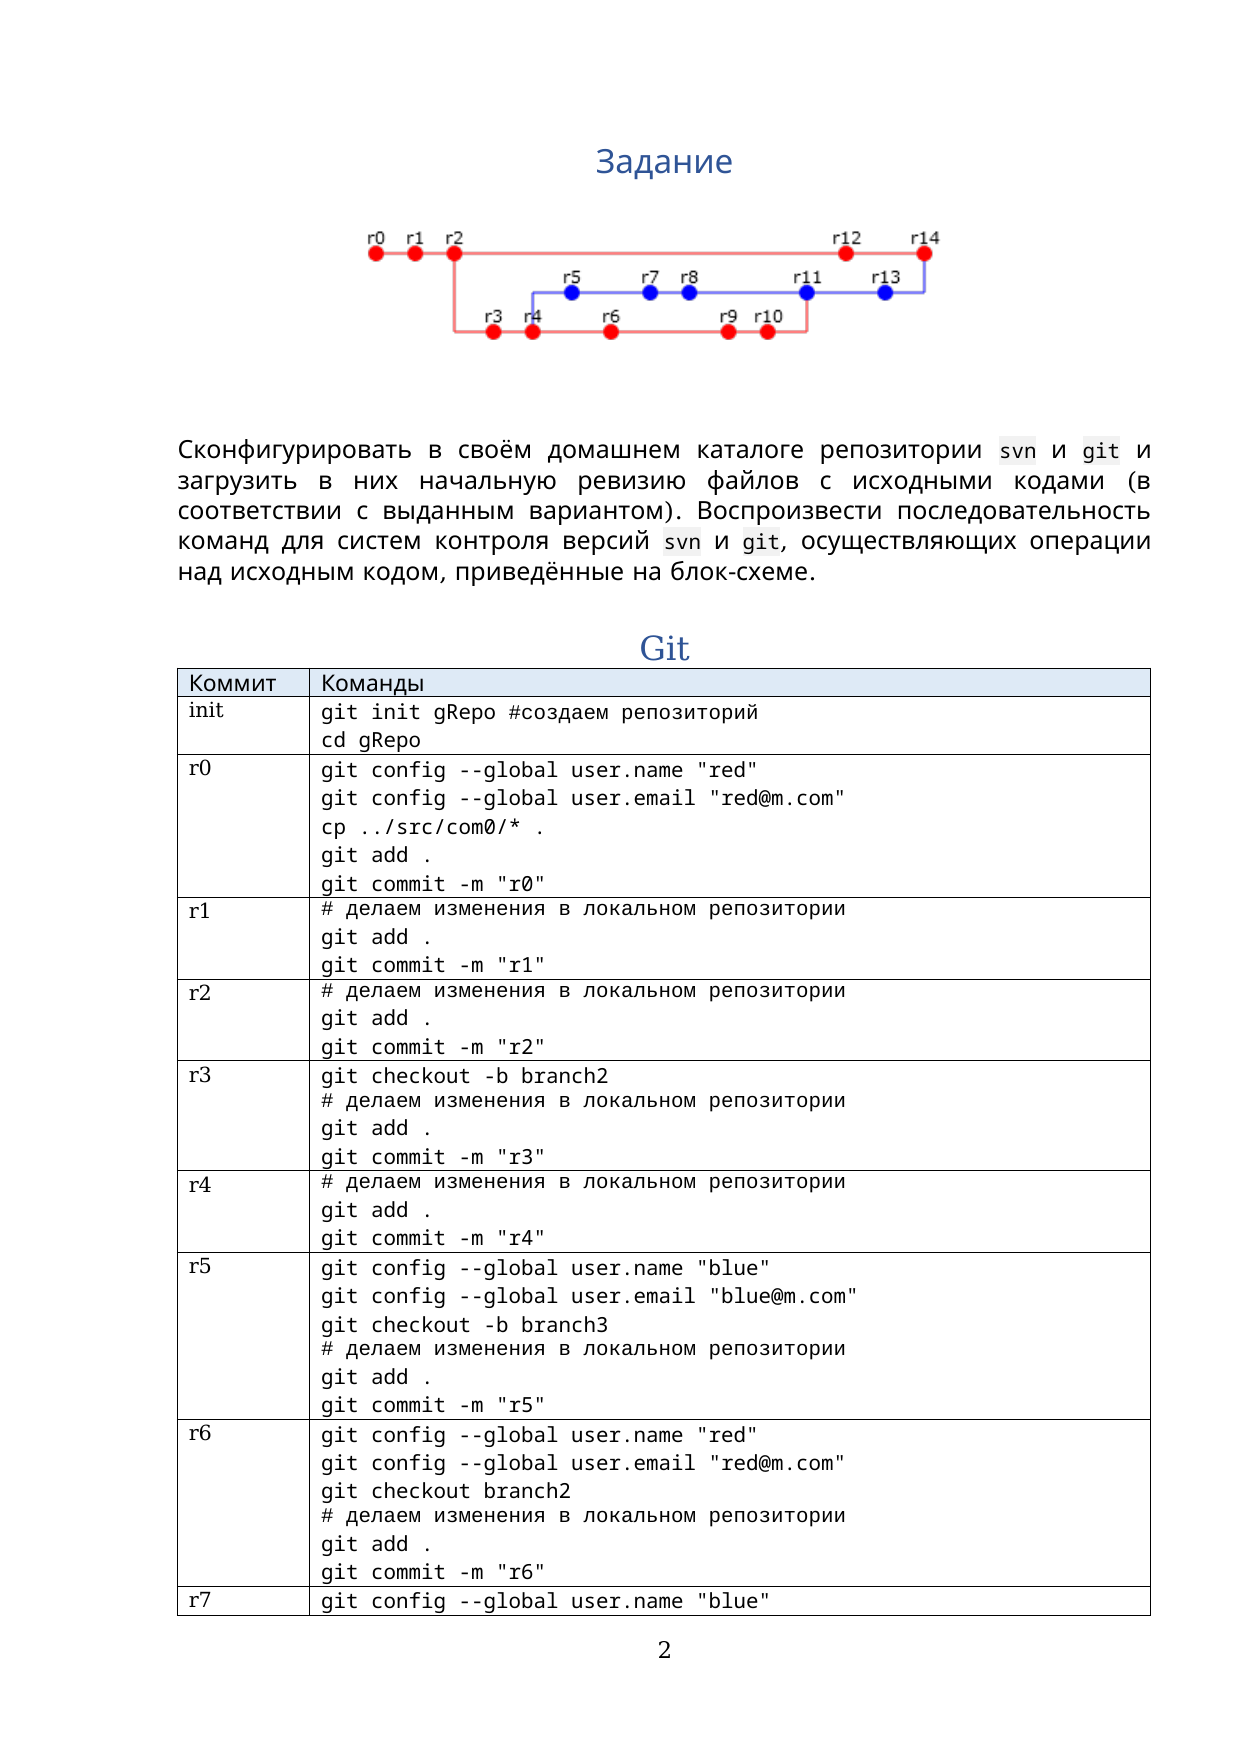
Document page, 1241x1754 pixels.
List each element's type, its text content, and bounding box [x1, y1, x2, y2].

table_cell # делаем изменения в локальном репозитории git add . git commit -m "r4" [310, 1171, 1150, 1252]
table_cell r4 [178, 1171, 309, 1252]
table_cell git init gRepo #создаем репозиторий cd gRepo [310, 697, 1150, 754]
table_header Коммит [178, 669, 309, 696]
subtitle Задание [177, 140, 1152, 180]
table_cell r0 [178, 755, 309, 897]
table_cell r3 [178, 1061, 309, 1170]
subtitle Git [177, 627, 1152, 667]
table_cell r1 [178, 898, 309, 979]
table_cell r5 [178, 1253, 309, 1419]
table_cell r2 [178, 980, 309, 1060]
table_cell # делаем изменения в локальном репозитории git add . git commit -m "r1" [310, 898, 1150, 979]
text Сконфигурировать в своём домашнем каталоге репозитории svn и git и загрузить в них начальную ревизию файлов с исходными кодами (в соответствии с выданным вариантом). Воспроизвести последовательность команд для систем контроля версий svn и git, осуществляющих операции над исходным кодом, приведённые на блок-схеме. [177, 180, 1152, 586]
table_cell r6 [178, 1420, 309, 1586]
table_cell init [178, 697, 309, 754]
table_cell git config --global user.name "red" git config --global user.email "red@m.com" git checkout branch2 # делаем изменения в локальном репозитории git add . git commit -m "r6" [310, 1420, 1150, 1586]
table_cell # делаем изменения в локальном репозитории git add . git commit -m "r2" [310, 980, 1150, 1060]
table_cell git config --global user.name "blue" git config --global user.email "blue@m.com" git checkout -b branch3 # делаем изменения в локальном репозитории git add . git commit -m "r5" [310, 1253, 1150, 1419]
table_cell git checkout -b branch2 # делаем изменения в локальном репозитории git add . git commit -m "r3" [310, 1061, 1150, 1170]
table_cell git config --global user.name "red" git config --global user.email "red@m.com" cp ../src/com0/* . git add . git commit -m "r0" [310, 755, 1150, 897]
table_cell r7 [178, 1587, 309, 1615]
table_cell git config --global user.name "blue" [310, 1587, 1150, 1615]
table_header Команды [310, 669, 1150, 696]
